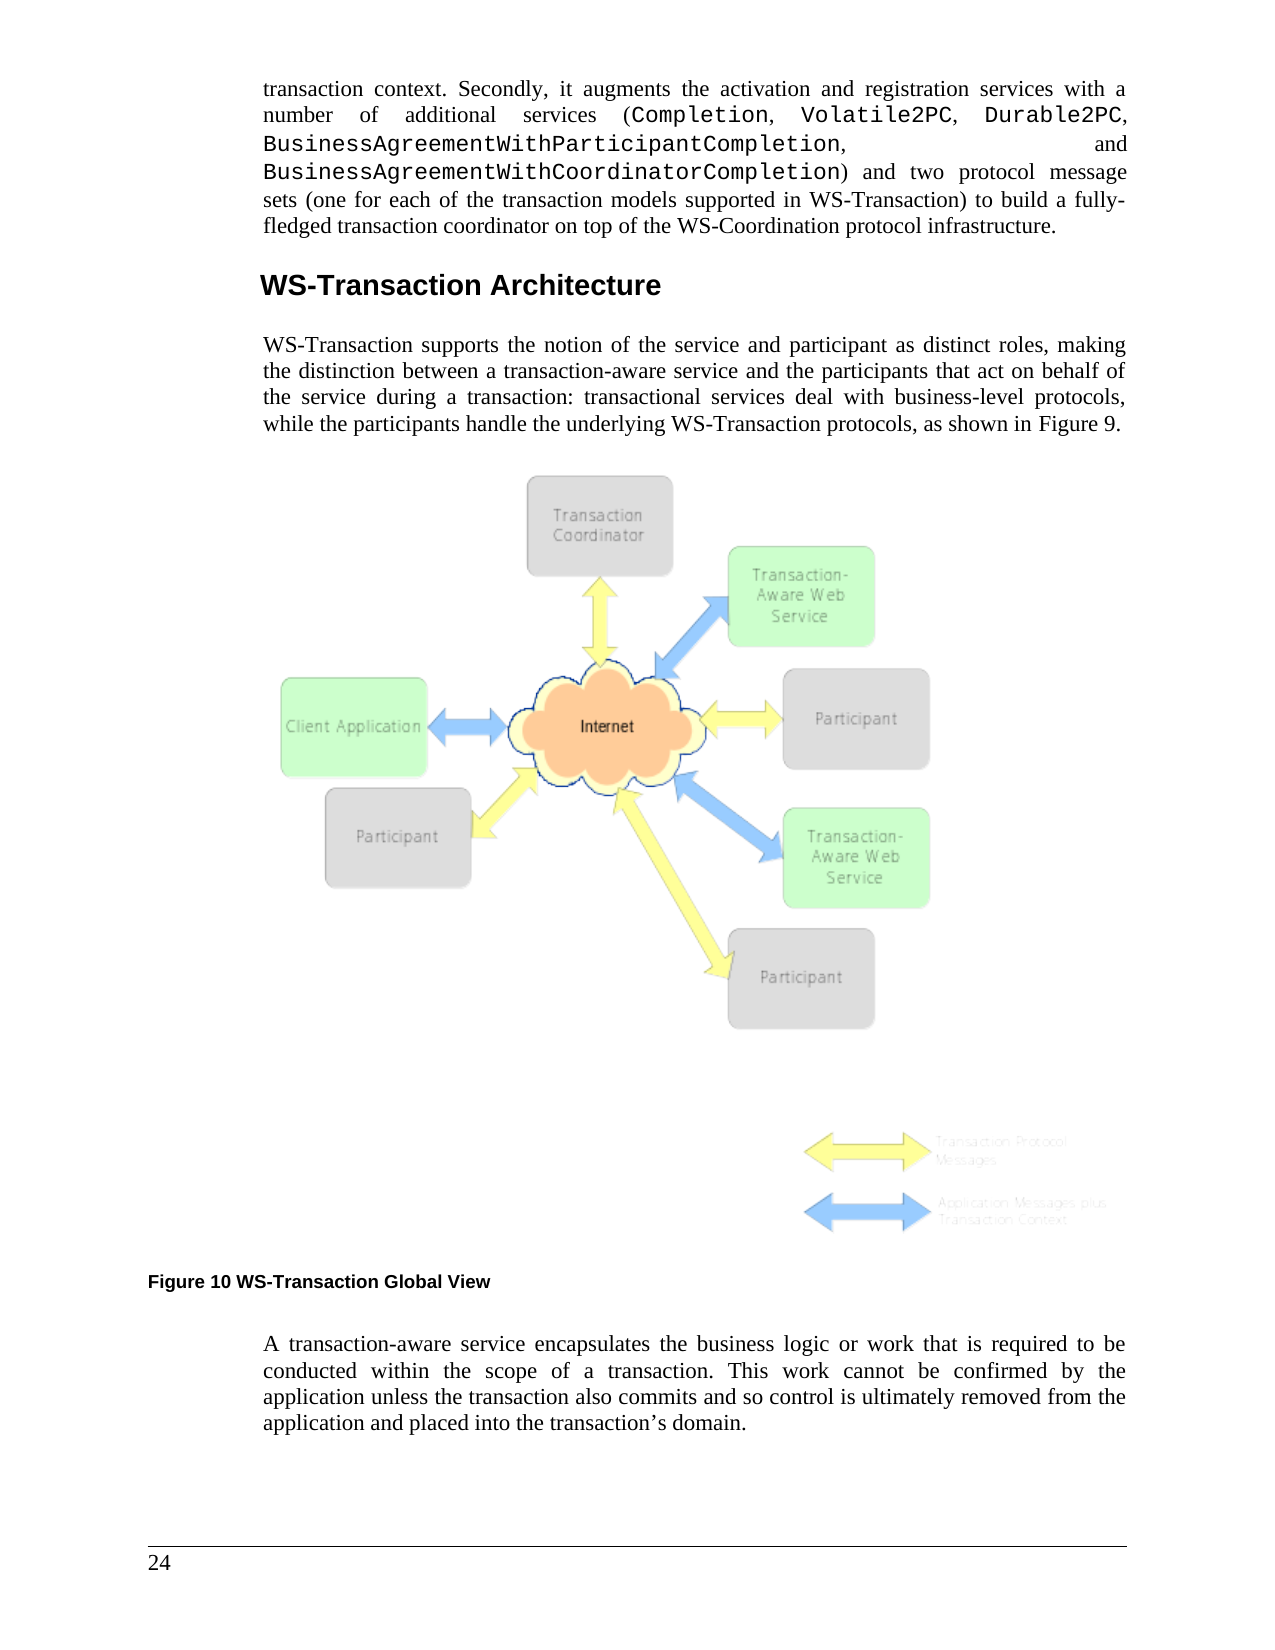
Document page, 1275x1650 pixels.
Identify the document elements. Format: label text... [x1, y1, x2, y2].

text WS-Transaction supports the notion of the service and participant as distinct roles, making the distinction between a transaction-aware service and the participants that act on behalf of the service during a transaction: transactional services deal with business-level protocols, while the participants handle the underlying WS-Transaction protocols, as shown in Figure 9. [263, 331, 1127, 436]
text Figure 10 WS-Transaction Global View [148, 1271, 1127, 1293]
text A transaction-aware service encapsulates the business logic or work that is required to be conducted within the scope of a transaction. This work cannot be confirmed by the application unless the transaction also commits and so control is ultimately removed from the application and placed into the transaction’s domain. [263, 1330, 1127, 1436]
text transaction context. Secondly, it augments the activation and registration services with a number of additional services (Completion, Volatile2PC, Durable2PC, BusinessAgreementWithParticipantCompletion, and BusinessAgreementWithCoordinatorCompletion) and two protocol message sets (one for each of the transaction models supported in WS-Transaction) to build a fully-fledged transaction coordinator on top of the WS-Coordination protocol infrastructure. [263, 75, 1127, 239]
subtitle WS-Transaction Architecture [148, 268, 1127, 301]
